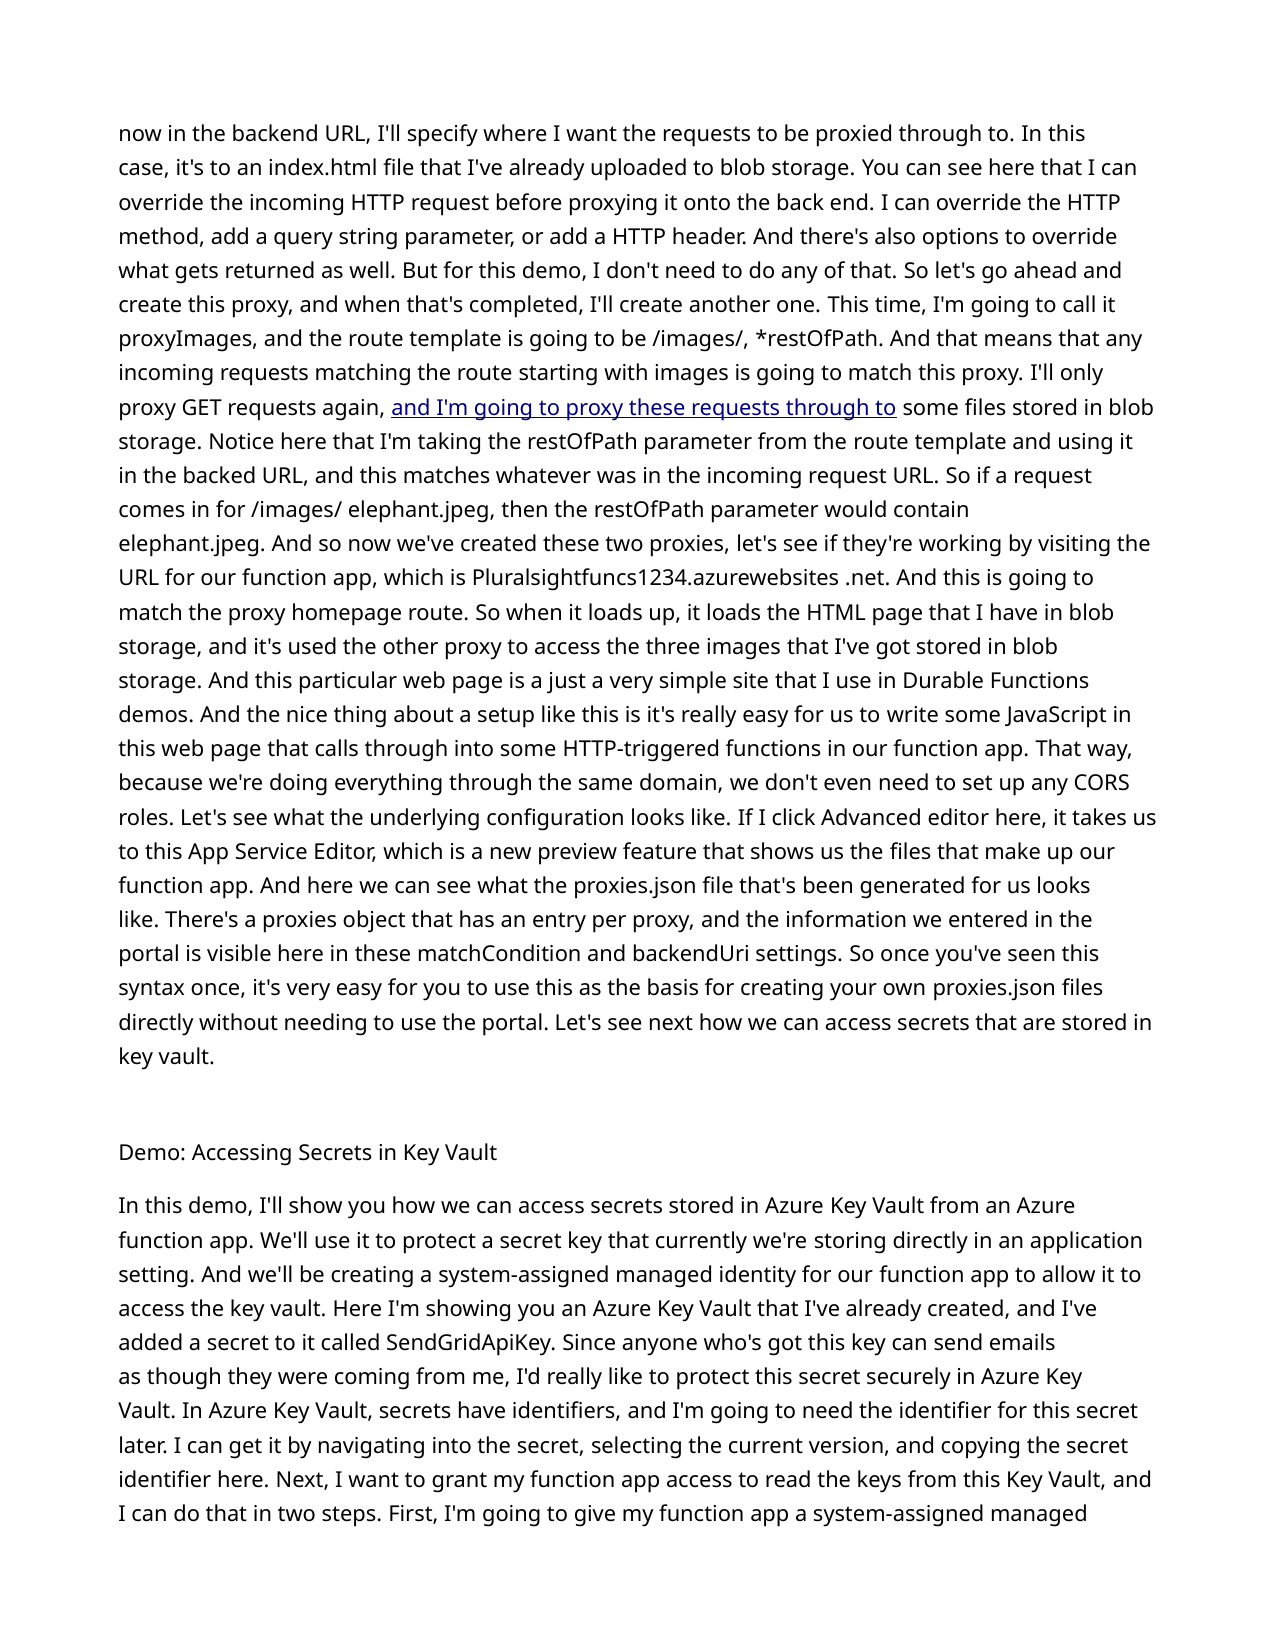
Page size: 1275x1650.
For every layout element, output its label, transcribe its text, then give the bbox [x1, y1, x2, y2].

subtitle Demo: Accessing Secrets in Key Vault [118, 1137, 1157, 1167]
text now in the backend URL, I'll specify where I want the requests to be proxied through to. In this case, it's to an index.html file that I've already uploaded to blob storage. You can see here that I can override the incoming HTTP request before proxying it onto the back end. I can override the HTTP method, add a query string parameter, or add a HTTP header. And there's also options to override what gets returned as well. But for this demo, I don't need to do any of that. So let's go ahead and create this proxy, and when that's completed, I'll create another one. This time, I'm going to call it proxyImages, and the route template is going to be /images/, *restOfPath. And that means that any incoming requests matching the route starting with images is going to match this proxy. I'll only proxy GET requests again, and I'm going to proxy these requests through to some files stored in blob storage. Notice here that I'm taking the restOfPath parameter from the route template and using it in the backed URL, and this matches whatever was in the incoming request URL. So if a request comes in for /images/ elephant.jpeg, then the restOfPath parameter would contain elephant.jpeg. And so now we've created these two proxies, let's see if they're working by visiting the URL for our function app, which is Pluralsightfuncs1234.azurewebsites .net. And this is going to match the proxy homepage route. So when it loads up, it loads the HTML page that I have in blob storage, and it's used the other proxy to access the three images that I've got stored in blob storage. And this particular web page is a just a very simple site that I use in Durable Functions demos. And the nice thing about a setup like this is it's really easy for us to write some JavaScript in this web page that calls through into some HTTP-triggered functions in our function app. That way, because we're doing everything through the same domain, we don't even need to set up any CORS roles. Let's see what the underlying configuration looks like. If I click Advanced editor here, it takes us to this App Service Editor, which is a new preview feature that shows us the files that make up our function app. And here we can see what the proxies.json file that's been generated for us looks like. There's a proxies object that has an entry per proxy, and the information we entered in the portal is visible here in these matchCondition and backendUri settings. So once you've seen this syntax once, it's very easy for you to use this as the basis for creating your own proxies.json files directly without needing to use the portal. Let's see next how we can access secrets that are stored in key vault. [118, 118, 1157, 1070]
text In this demo, I'll show you how we can access secrets stored in Azure Key Vault from an Azure function app. We'll use it to protect a secret key that currently we're storing directly in an application setting. And we'll be creating a system-assigned managed identity for our function app to allow it to access the key vault. Here I'm showing you an Azure Key Vault that I've already created, and I've added a secret to it called SendGridApiKey. Since anyone who's got this key can send emails as though they were coming from me, I'd really like to protect this secret securely in Azure Key Vault. In Azure Key Vault, secrets have identifiers, and I'm going to need the identifier for this secret later. I can get it by navigating into the secret, selecting the current version, and copying the secret identifier here. Next, I want to grant my function app access to read the keys from this Key Vault, and I can do that in two steps. First, I'm going to give my function app a system-assigned managed [118, 1191, 1157, 1528]
